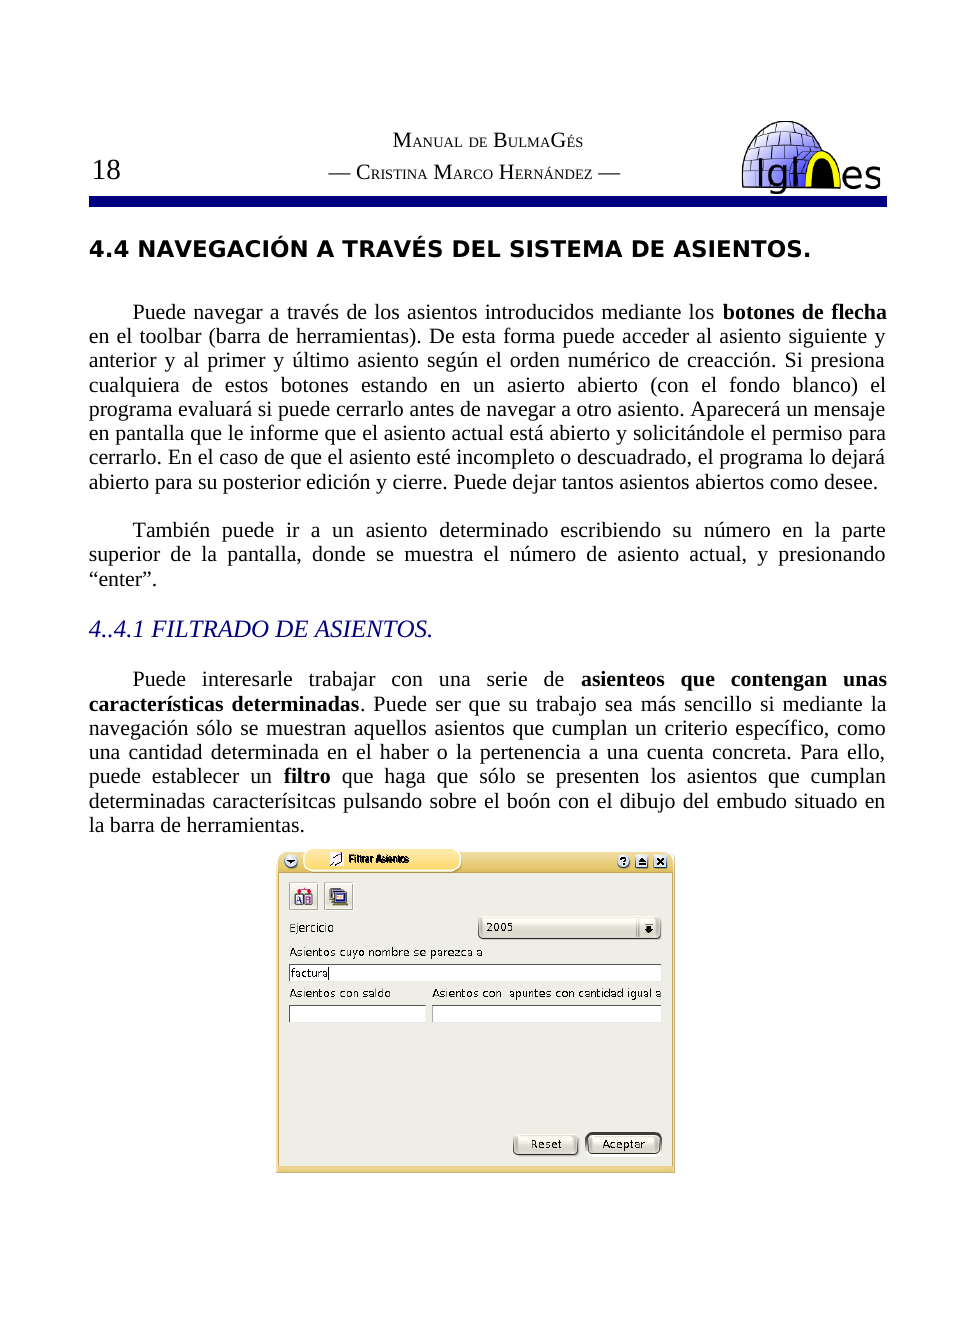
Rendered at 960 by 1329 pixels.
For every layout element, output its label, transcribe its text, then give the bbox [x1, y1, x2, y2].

text Puede interesarle trabajar con una serie de asienteos que contengan unas características determinadas. Puede ser que su trabajo sea más sencillo si mediante la navegación sólo se muestran aquellos asientos que cumplan un criterio específico, como una cantidad determinada en el haber o la pertenencia a una cuenta concreta. Para ello, puede establecer un filtro que haga que sólo se presenten los asientos que cumplan determinadas caracterísitcas pulsando sobre el boón con el dibujo del embudo situado en la barra de herramientas. [88, 667, 887, 837]
text También puede ir a un asiento determinado escribiendo su número en la parte superior de la pantalla, donde se muestra el número de asiento actual, y presionando “enter”. [88, 518, 887, 591]
subtitle 4.4 NAVEGACIÓN A TRAVÉS DEL SISTEMA DE ASIENTOS. [88, 236, 887, 263]
picture [276, 847, 675, 1173]
picture [741, 121, 881, 194]
text 4..4.1 FILTRADO DE ASIENTOS. [88, 615, 887, 643]
text Puede navegar a través de los asientos introducidos mediante los botones de flecha en el toolbar (barra de herramientas). De esta forma puede acceder al asiento siguiente y anterior y al primer y último asiento según el orden numérico de creacción. Si presiona cualquiera de estos botones estando en un asierto abierto (con el fondo blanco) el programa evaluará si puede cerrarlo antes de navegar a otro asiento. Aparecerá un mensaje en pantalla que le informe que el asiento actual está abierto y solicitándole el permiso para cerrarlo. En el caso de que el asiento esté incompleto o descuadrado, el programa lo dejará abierto para su posterior edición y cierre. Puede dejar tantos asientos abiertos como desee. [88, 300, 887, 494]
